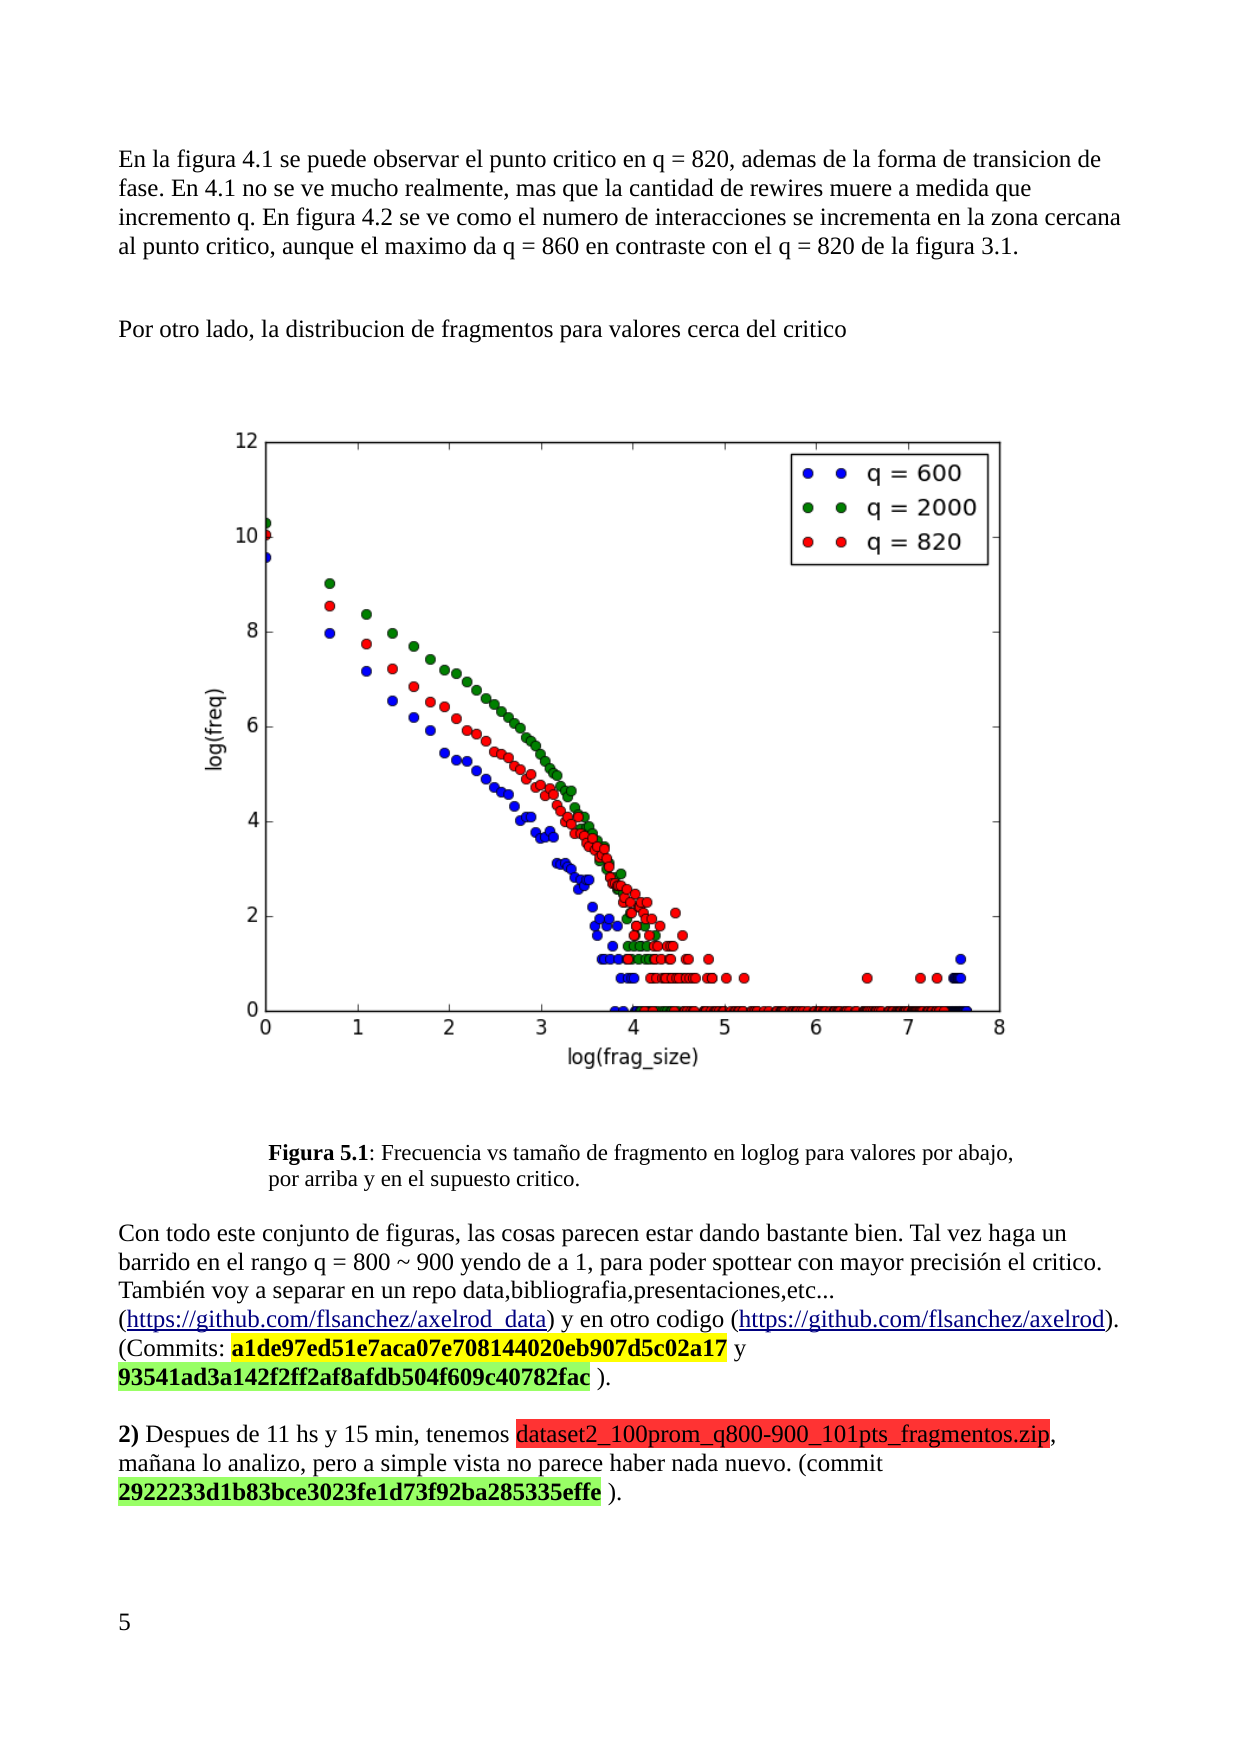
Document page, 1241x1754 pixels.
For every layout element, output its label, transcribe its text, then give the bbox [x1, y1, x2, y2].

text 2) Despues de 11 hs y 15 min, tenemos dataset2_100prom_q800-900_101pts_fragmentos.zip, mañana lo analizo, pero a simple vista no parece haber nada nuevo. (commit 2922233d1b83bce3023fe1d73f92ba285335effe ). [118, 1419, 1122, 1506]
text Figura 5.1: Frecuencia vs tamaño de fragmento en loglog para valores por abajo, [118, 1139, 1122, 1165]
text También voy a separar en un repo data,bibliografia,presentaciones,etc...(https://github.com/flsanchez/axelrod_data) y en otro codigo (https://github.com/flsanchez/axelrod). [118, 1276, 1122, 1333]
text En la figura 4.1 se puede observar el punto critico en q = 820, ademas de la forma de transicion de fase. En 4.1 no se ve mucho realmente, mas que la cantidad de rewires muere a medida que incremento q. En figura 4.2 se ve como el numero de interacciones se incrementa en la zona cercana al punto critico, aunque el maximo da q = 860 en contraste con el q = 820 de la figura 3.1. [118, 144, 1122, 259]
text Por otro lado, la distribucion de fragmentos para valores cerca del critico [118, 314, 1122, 343]
text Con todo este conjunto de figuras, las cosas parecen estar dando bastante bien. Tal vez haga un barrido en el rango q = 800 ~ 900 yendo de a 1, para poder spottear con mayor precisión el critico. [118, 1218, 1122, 1276]
picture [147, 372, 1094, 1082]
text (Commits: a1de97ed51e7aca07e708144020eb907d5c02a17 y 93541ad3a142f2ff2af8afdb504f609c40782fac ). [118, 1333, 1122, 1391]
text por arriba y en el supuesto critico. [118, 1165, 1122, 1192]
